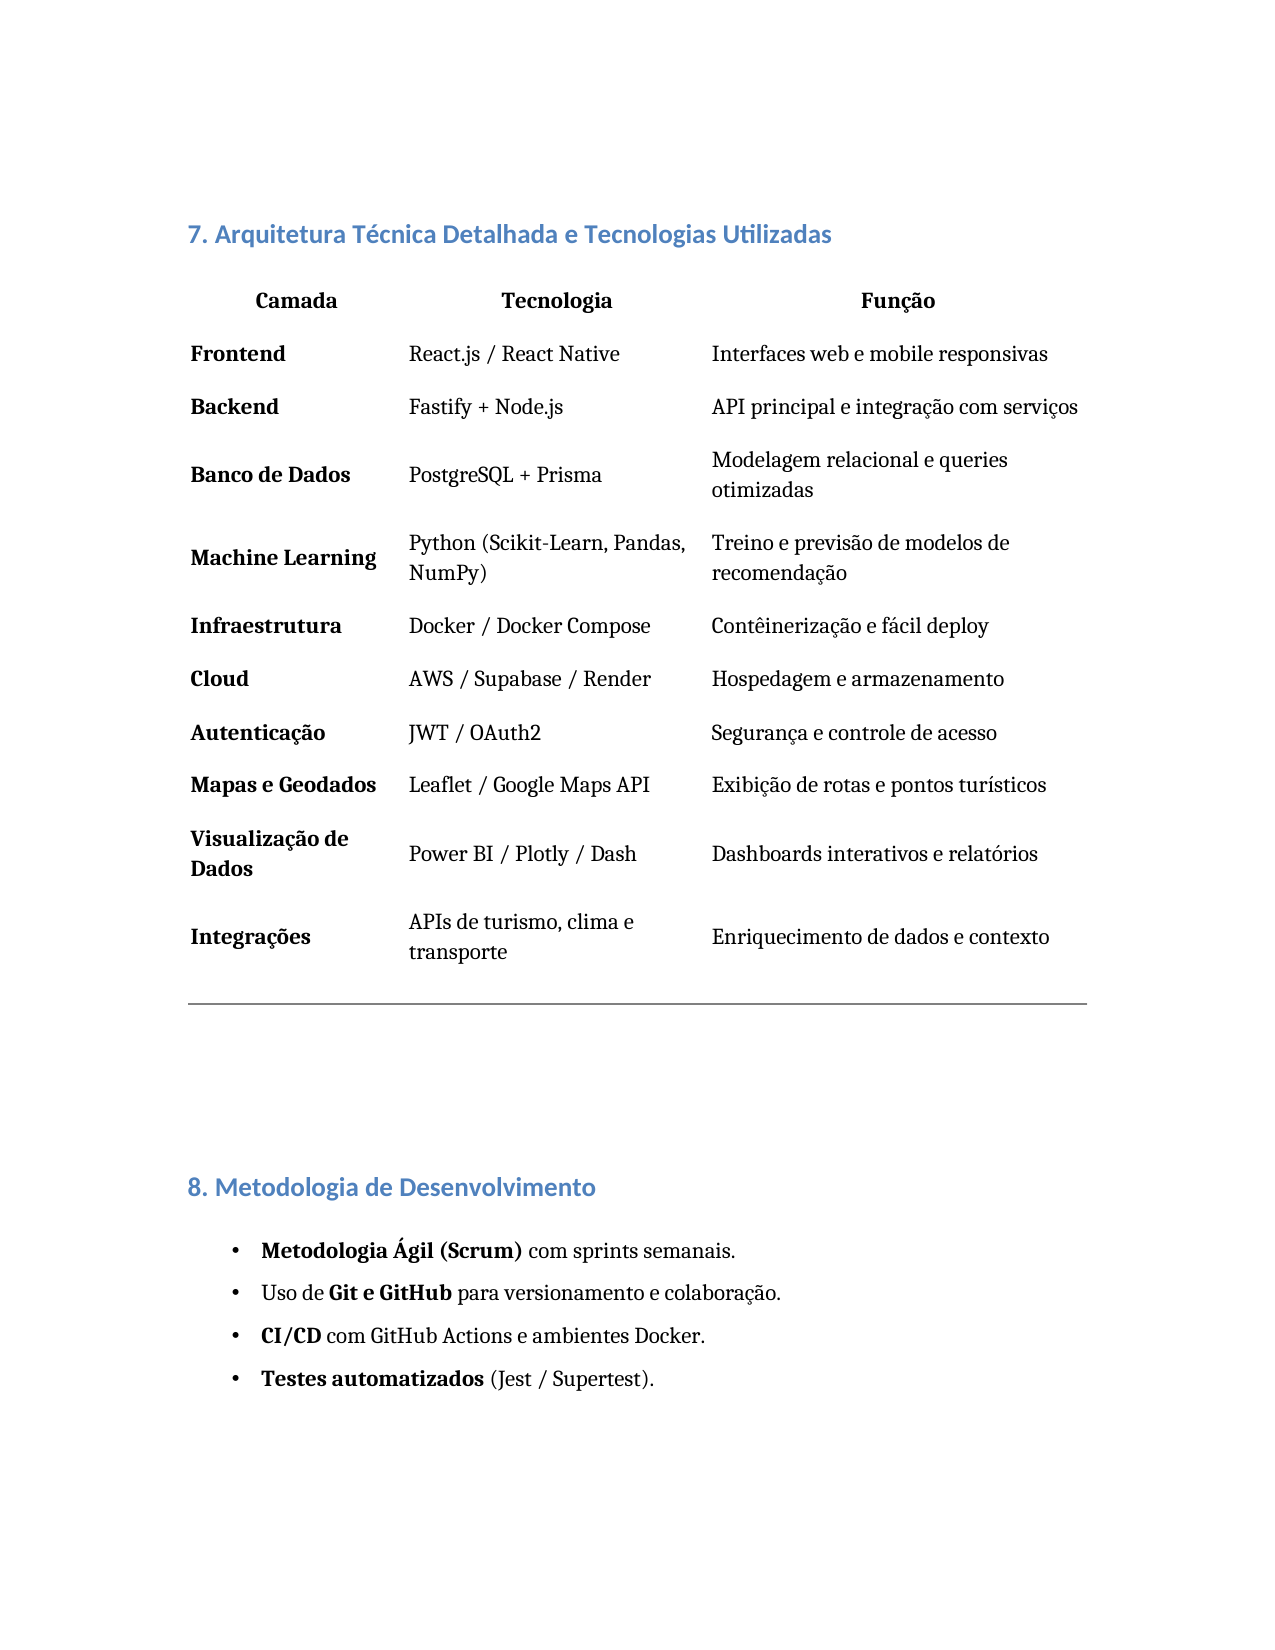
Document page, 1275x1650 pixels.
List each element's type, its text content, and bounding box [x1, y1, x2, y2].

table_header Camada [188, 285, 406, 338]
table_cell Power BI / Plotly / Dash [406, 823, 709, 906]
table_cell Machine Learning [188, 527, 406, 610]
table_cell Banco de Dados [188, 444, 406, 527]
table_cell Enriquecimento de dados e contexto [709, 906, 1087, 989]
table_cell Segurança e controle de acesso [709, 716, 1087, 769]
table_cell Leaflet / Google Maps API [406, 769, 709, 822]
list Testes automatizados (Jest / Supertest). [232, 1366, 1087, 1392]
table_cell Hospedagem e armazenamento [709, 663, 1087, 716]
table_cell PostgreSQL + Prisma [406, 444, 709, 527]
table_cell Infraestrutura [188, 610, 406, 663]
table_header Tecnologia [406, 285, 709, 338]
table_cell JWT / OAuth2 [406, 716, 709, 769]
table_cell Integrações [188, 906, 406, 989]
table_cell Treino e previsão de modelos de recomendação [709, 527, 1087, 610]
subtitle 8. Metodologia de Desenvolvimento [187, 1170, 1087, 1203]
table_cell Exibição de rotas e pontos turísticos [709, 769, 1087, 822]
table_cell Python (Scikit-Learn, Pandas, NumPy) [406, 527, 709, 610]
list Metodologia Ágil (Scrum) com sprints semanais. [232, 1237, 1087, 1264]
table_cell Modelagem relacional e queries otimizadas [709, 444, 1087, 527]
table_cell Docker / Docker Compose [406, 610, 709, 663]
list CI/CD com GitHub Actions e ambientes Docker. [232, 1323, 1087, 1349]
table_header Função [709, 285, 1087, 338]
table_cell Autenticação [188, 716, 406, 769]
table_cell Visualização de Dados [188, 823, 406, 906]
table_cell Contêinerização e fácil deploy [709, 610, 1087, 663]
table_cell AWS / Supabase / Render [406, 663, 709, 716]
table_cell Fastify + Node.js [406, 391, 709, 444]
table_cell Backend [188, 391, 406, 444]
list Uso de Git e GitHub para versionamento e colaboração. [232, 1280, 1087, 1306]
table_cell Cloud [188, 663, 406, 716]
table_cell Frontend [188, 338, 406, 391]
subtitle 7. Arquitetura Técnica Detalhada e Tecnologias Utilizadas [187, 217, 1087, 250]
table_cell Mapas e Geodados [188, 769, 406, 822]
table_cell React.js / React Native [406, 338, 709, 391]
table_cell Interfaces web e mobile responsivas [709, 338, 1087, 391]
table_cell APIs de turismo, clima e transporte [406, 906, 709, 989]
table_cell API principal e integração com serviços [709, 391, 1087, 444]
table_cell Dashboards interativos e relatórios [709, 823, 1087, 906]
